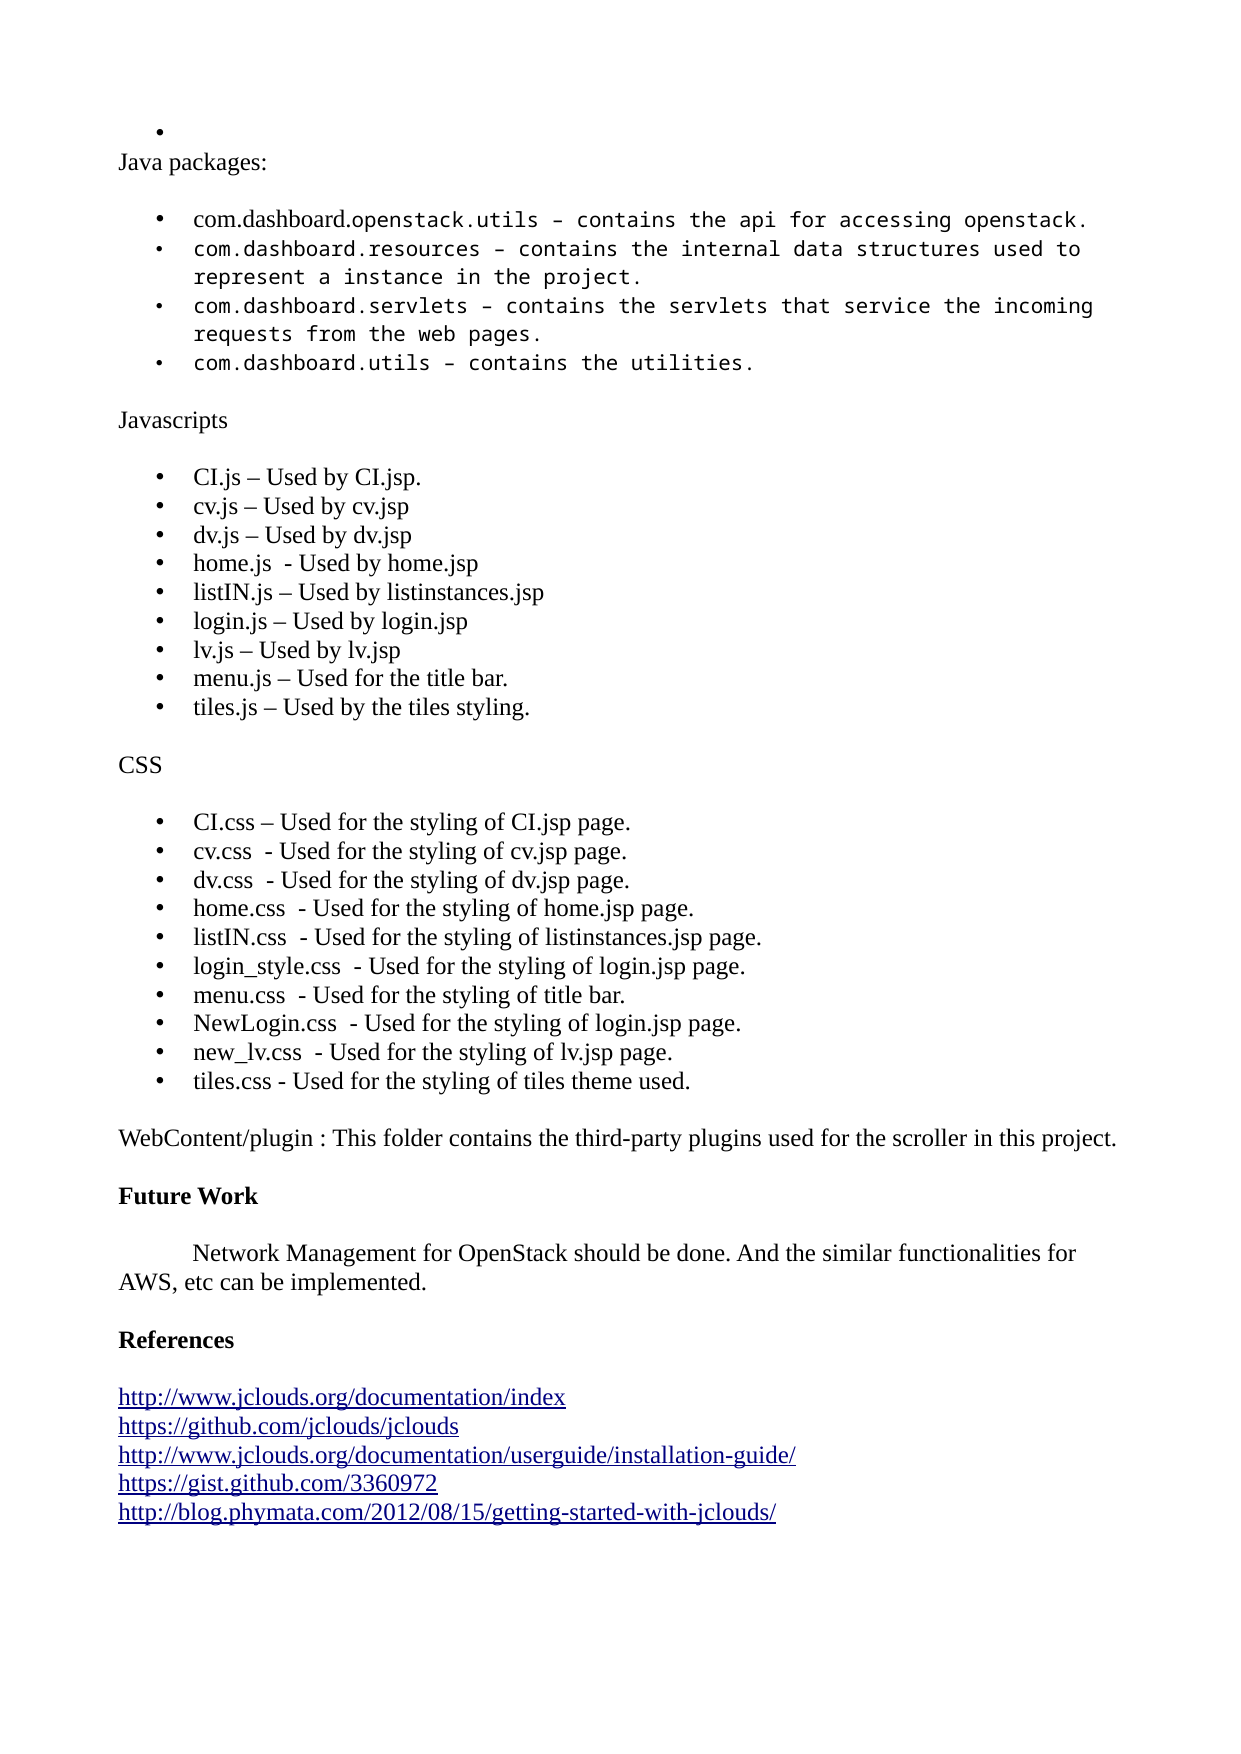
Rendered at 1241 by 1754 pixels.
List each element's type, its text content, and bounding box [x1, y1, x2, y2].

list tiles.css - Used for the styling of tiles theme used. [156, 1066, 1122, 1095]
list listIN.js – Used by listinstances.jsp [156, 577, 1122, 606]
text http://www.jclouds.org/documentation/userguide/installation-guide/ [118, 1440, 1122, 1468]
list com.dashboard.openstack.utils – contains the api for accessing openstack. [156, 204, 1122, 234]
text Network Management for OpenStack should be done. And the similar functionalities for AWS, etc can be implemented. [118, 1238, 1122, 1296]
list CI.css – Used for the styling of CI.jsp page. [156, 807, 1122, 836]
list listIN.css - Used for the styling of listinstances.jsp page. [156, 922, 1122, 951]
text https://github.com/jclouds/jclouds [118, 1411, 1122, 1440]
text Future Work [118, 1181, 1122, 1210]
text https://gist.github.com/3360972 [118, 1468, 1122, 1497]
list menu.js – Used for the title bar. [156, 663, 1122, 692]
list com.dashboard.servlets – contains the servlets that service the incoming requests from the web pages. [156, 291, 1122, 348]
list cv.js – Used by cv.jsp [156, 491, 1122, 520]
text Java packages: [118, 147, 1122, 176]
list new_lv.css - Used for the styling of lv.jsp page. [156, 1037, 1122, 1066]
list NewLogin.css - Used for the styling of login.jsp page. [156, 1008, 1122, 1037]
list menu.css - Used for the styling of title bar. [156, 980, 1122, 1008]
list CI.js – Used by CI.jsp. [156, 462, 1122, 491]
text Javascripts [118, 405, 1122, 433]
list com.dashboard.utils – contains the utilities. [156, 348, 1122, 376]
list login_style.css - Used for the styling of login.jsp page. [156, 951, 1122, 980]
list com.dashboard.resources – contains the internal data structures used to represent a instance in the project. [156, 234, 1122, 291]
text WebContent/plugin : This folder contains the third-party plugins used for the scroller in this project. [118, 1123, 1122, 1152]
list dv.js – Used by dv.jsp [156, 520, 1122, 548]
text http://blog.phymata.com/2012/08/15/getting-started-with-jclouds/ [118, 1497, 1122, 1526]
text References [118, 1325, 1122, 1353]
list dv.css - Used for the styling of dv.jsp page. [156, 865, 1122, 893]
text http://www.jclouds.org/documentation/index [118, 1382, 1122, 1411]
list tiles.js – Used by the tiles styling. [156, 692, 1122, 721]
list lv.js – Used by lv.jsp [156, 635, 1122, 663]
list login.js – Used by login.jsp [156, 606, 1122, 635]
list cv.css - Used for the styling of cv.jsp page. [156, 836, 1122, 865]
text CSS [118, 750, 1122, 778]
list home.css - Used for the styling of home.jsp page. [156, 893, 1122, 922]
list home.js - Used by home.jsp [156, 548, 1122, 577]
